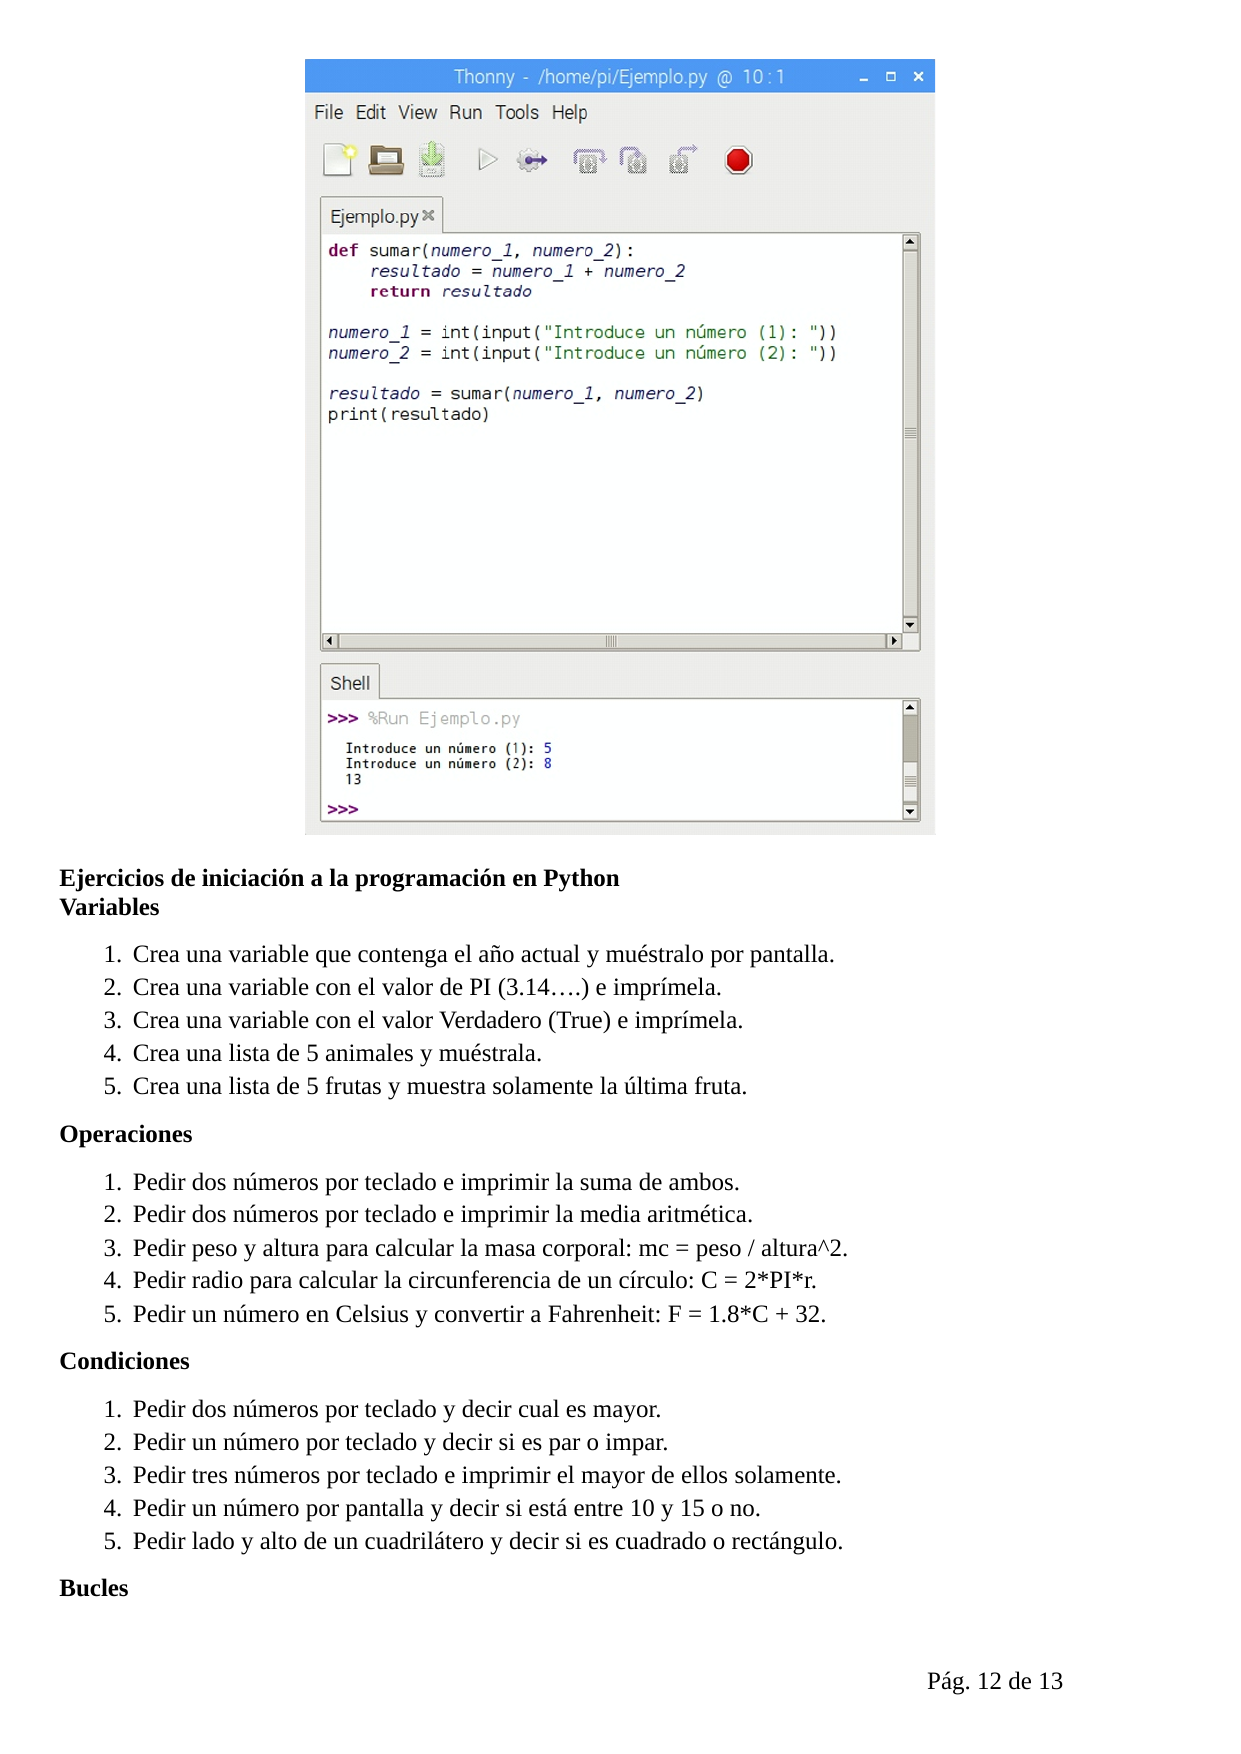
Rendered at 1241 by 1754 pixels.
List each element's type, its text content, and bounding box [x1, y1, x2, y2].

list Pedir un número en Celsius y convertir a Fahrenheit: F = 1.8*C + 32. [103, 1299, 1181, 1327]
list Pedir dos números por teclado e imprimir la suma de ambos. [103, 1167, 1181, 1195]
picture [305, 59, 936, 835]
list Crea una lista de 5 animales y muéstrala. [103, 1038, 1181, 1067]
list Crea una variable con el valor Verdadero (True) e imprímela. [103, 1005, 1181, 1034]
list Pedir dos números por teclado e imprimir la media aritmética. [103, 1199, 1181, 1228]
text Operaciones [59, 1119, 1181, 1148]
list Pedir dos números por teclado y decir cual es mayor. [103, 1394, 1181, 1423]
text Variables [59, 892, 1181, 920]
list Pedir un número por pantalla y decir si está entre 10 y 15 o no. [103, 1493, 1181, 1522]
list Pedir peso y altura para calcular la masa corporal: mc = peso / altura^2. [103, 1233, 1181, 1261]
text Bucles [59, 1573, 1181, 1602]
text Condiciones [59, 1346, 1181, 1375]
list Pedir tres números por teclado e imprimir el mayor de ellos solamente. [103, 1460, 1181, 1489]
list Crea una variable con el valor de PI (3.14….) e imprímela. [103, 972, 1181, 1001]
list Crea una variable que contenga el año actual y muéstralo por pantalla. [103, 939, 1181, 968]
list Crea una lista de 5 frutas y muestra solamente la última fruta. [103, 1071, 1181, 1100]
subtitle Ejercicios de iniciación a la programación en Python [59, 863, 1181, 892]
list Pedir radio para calcular la circunferencia de un círculo: C = 2*PI*r. [103, 1266, 1181, 1294]
list Pedir un número por teclado y decir si es par o impar. [103, 1427, 1181, 1456]
list Pedir lado y alto de un cuadrilátero y decir si es cuadrado o rectángulo. [103, 1526, 1181, 1555]
